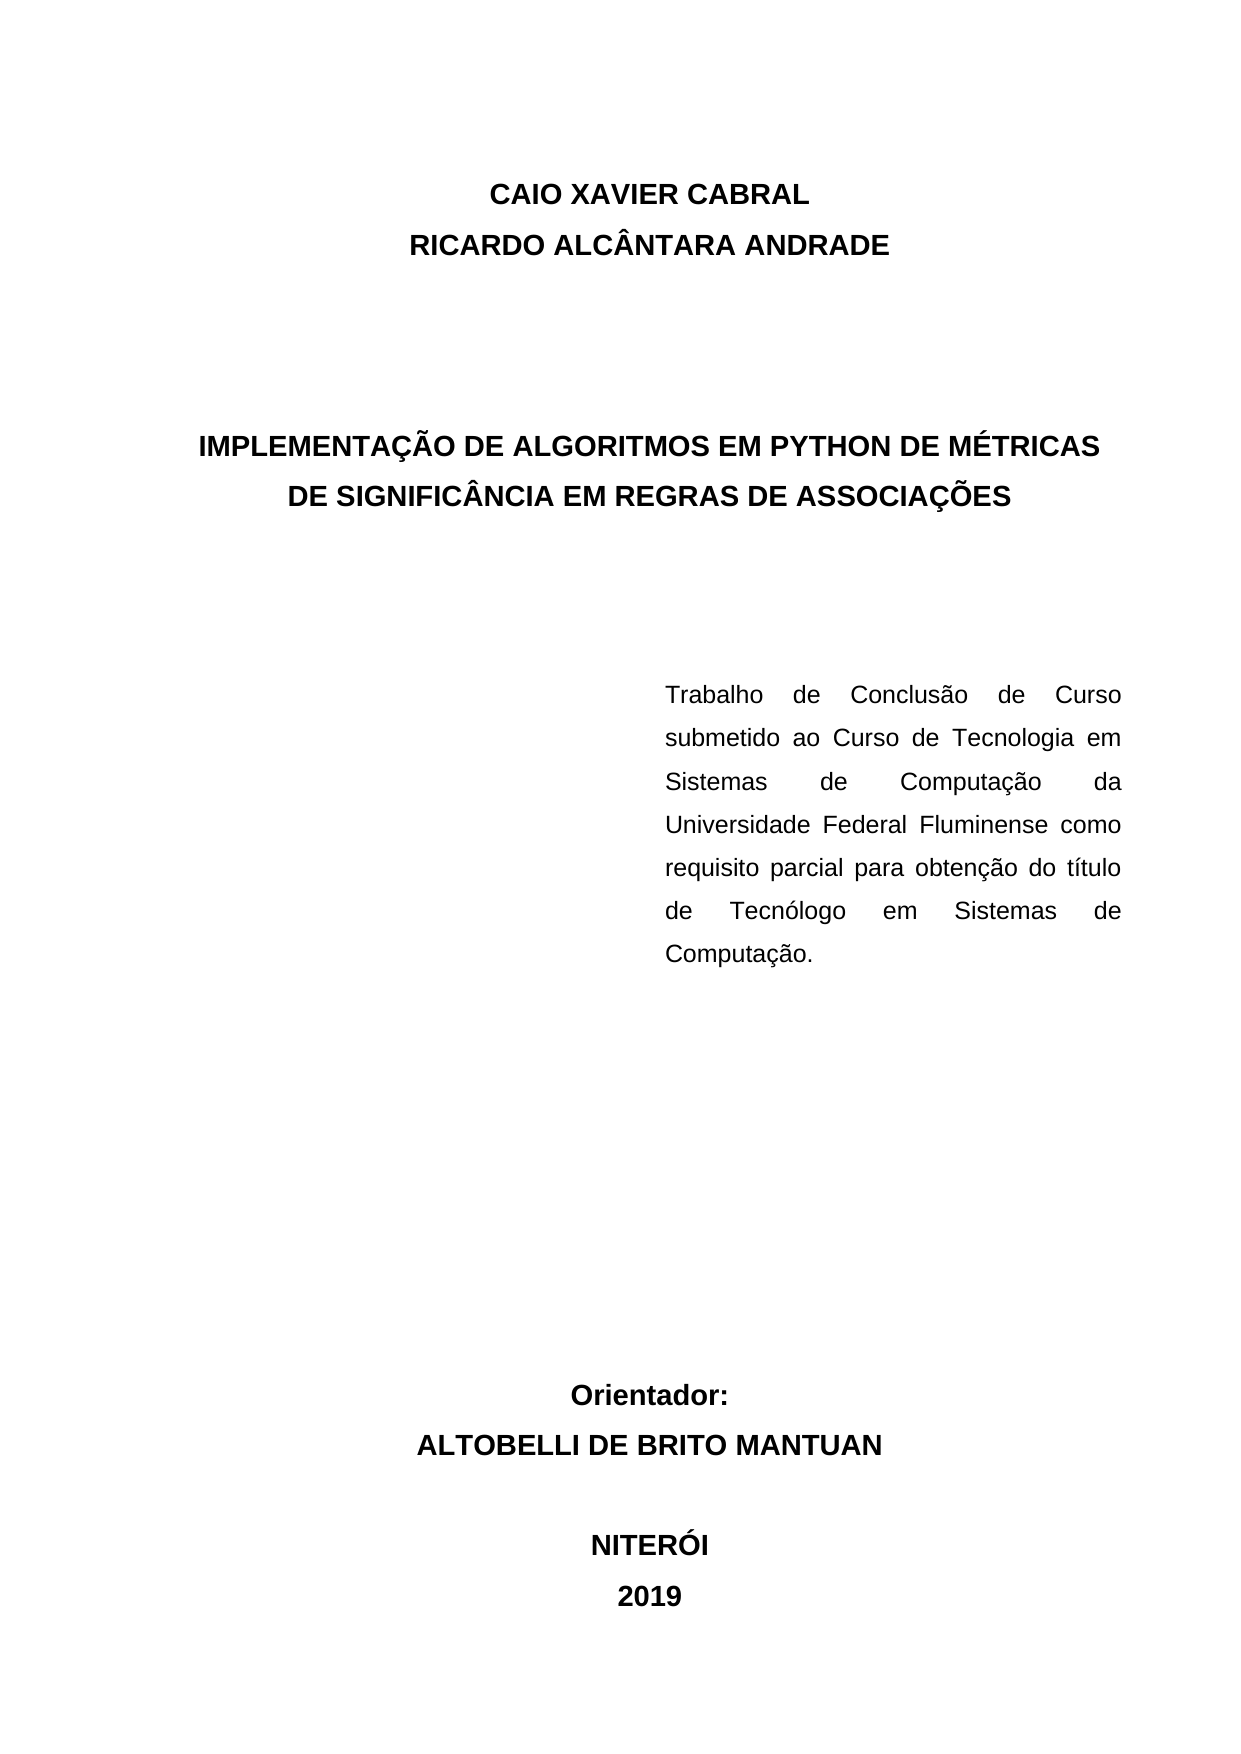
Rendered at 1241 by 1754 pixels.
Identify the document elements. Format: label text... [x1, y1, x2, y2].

text ALTOBELLI DE BRITO MANTUAN [177, 1428, 1122, 1461]
text RICARDO ALCÂNTARA ANDRADE [177, 227, 1122, 261]
text IMPLEMENTAÇÃO DE ALGORITMOS EM PYTHON DE MÉTRICAS DE SIGNIFICÂNCIA EM REGRAS DE ASSOCIAÇÕES [177, 429, 1122, 513]
text NITERÓI [177, 1528, 1122, 1562]
text Orientador: [177, 1377, 1122, 1411]
text Trabalho de Conclusão de Curso submetido ao Curso de Tecnologia em Sistemas de Computação da Universidade Federal Fluminense como requisito parcial para obtenção do título de Tecnólogo em Sistemas de Computação. [665, 680, 1122, 968]
text 2019 [177, 1579, 1122, 1612]
text CAIO XAVIER CABRAL [177, 177, 1122, 211]
